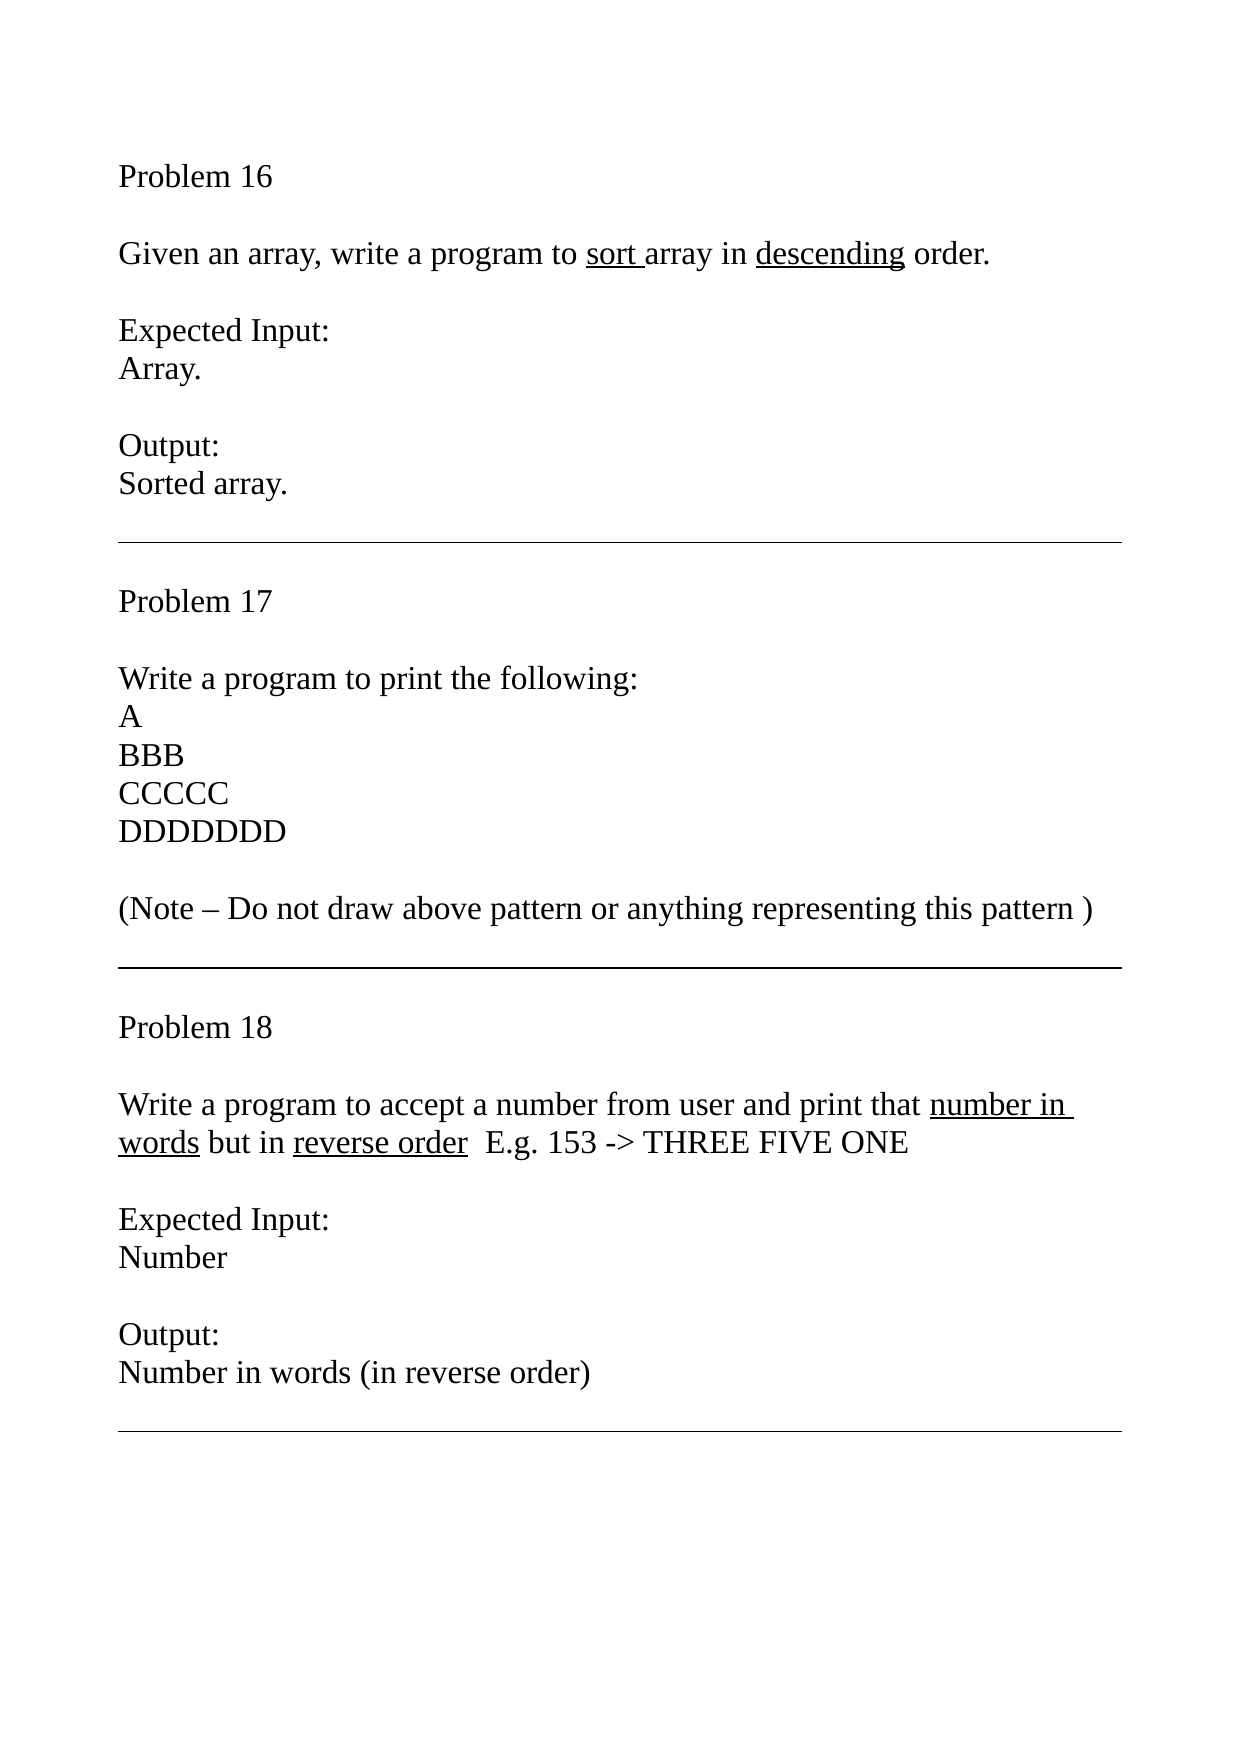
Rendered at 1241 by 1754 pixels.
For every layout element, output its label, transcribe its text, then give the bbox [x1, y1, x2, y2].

text Problem 18 [118, 1007, 1122, 1045]
text A [118, 697, 1122, 735]
text Write a program to accept a number from user and print that number in words but in reverse order E.g. 153 -> THREE FIVE ONE [118, 1084, 1122, 1160]
text Problem 16 [118, 156, 1122, 195]
text CCCCC [118, 773, 1122, 812]
text Output: [118, 425, 1122, 463]
text Array. [118, 348, 1122, 386]
text Output: [118, 1314, 1122, 1352]
text Expected Input: [118, 1199, 1122, 1237]
text Given an array, write a program to sort array in descending order. [118, 233, 1122, 271]
text Expected Input: [118, 310, 1122, 348]
text Number in words (in reverse order) [118, 1352, 1122, 1390]
text BBB [118, 735, 1122, 773]
text DDDDDDD [118, 812, 1122, 850]
text Sorted array. [118, 463, 1122, 501]
text Number [118, 1237, 1122, 1275]
text (Note – Do not draw above pattern or anything representing this pattern ) [118, 888, 1122, 927]
text Problem 17 [118, 582, 1122, 620]
text Write a program to print the following: [118, 658, 1122, 697]
